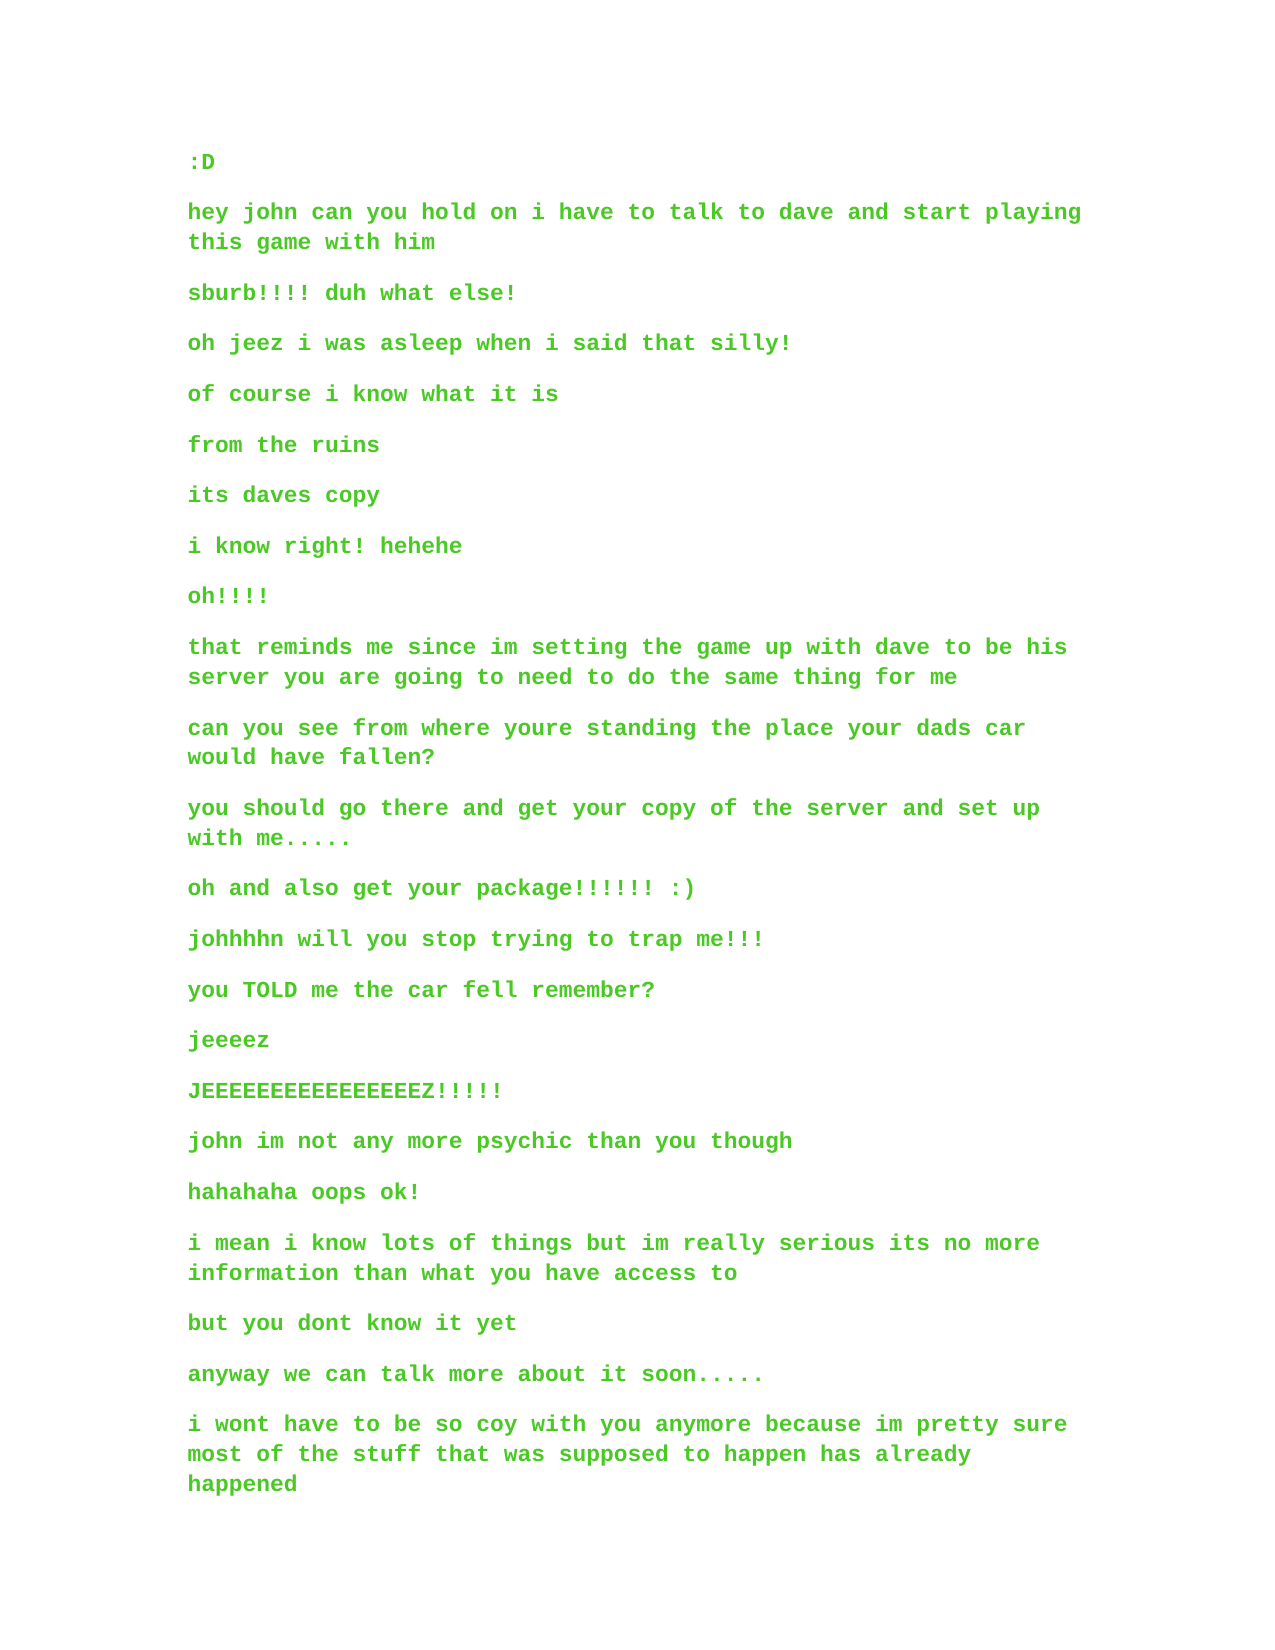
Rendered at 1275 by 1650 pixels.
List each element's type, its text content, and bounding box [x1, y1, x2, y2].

text can you see from where youre standing the place your dads car would have fallen? [187, 716, 1087, 772]
text i mean i know lots of things but im really serious its no more information than what you have access to [187, 1231, 1087, 1287]
text but you dont know it yet [187, 1311, 1087, 1337]
text hey john can you hold on i have to talk to dave and start playing this game with him [187, 201, 1087, 256]
text oh jeez i was asleep when i said that silly! [187, 332, 1087, 358]
text i know right! hehehe [187, 534, 1087, 560]
text jeeeez [187, 1028, 1087, 1054]
text you should go there and get your copy of the server and set up with me..... [187, 796, 1087, 852]
text oh and also get your package!!!!!! :) [187, 877, 1087, 903]
text oh!!!! [187, 585, 1087, 611]
text from the ruins [187, 433, 1087, 459]
text of course i know what it is [187, 382, 1087, 408]
text john im not any more psychic than you though [187, 1130, 1087, 1156]
text hahahaha oops ok! [187, 1180, 1087, 1206]
text :D [187, 150, 1087, 176]
text that reminds me since im setting the game up with dave to be his server you are going to need to do the same thing for me [187, 635, 1087, 691]
text its daves copy [187, 483, 1087, 509]
text i wont have to be so coy with you anymore because im pretty sure most of the stuff that was supposed to happen has already happened [187, 1413, 1087, 1498]
text johhhhn will you stop trying to trap me!!! [187, 927, 1087, 953]
text sburb!!!! duh what else! [187, 281, 1087, 307]
text anyway we can talk more about it soon..... [187, 1362, 1087, 1388]
text you TOLD me the car fell remember? [187, 978, 1087, 1004]
text JEEEEEEEEEEEEEEEEZ!!!!! [187, 1079, 1087, 1105]
